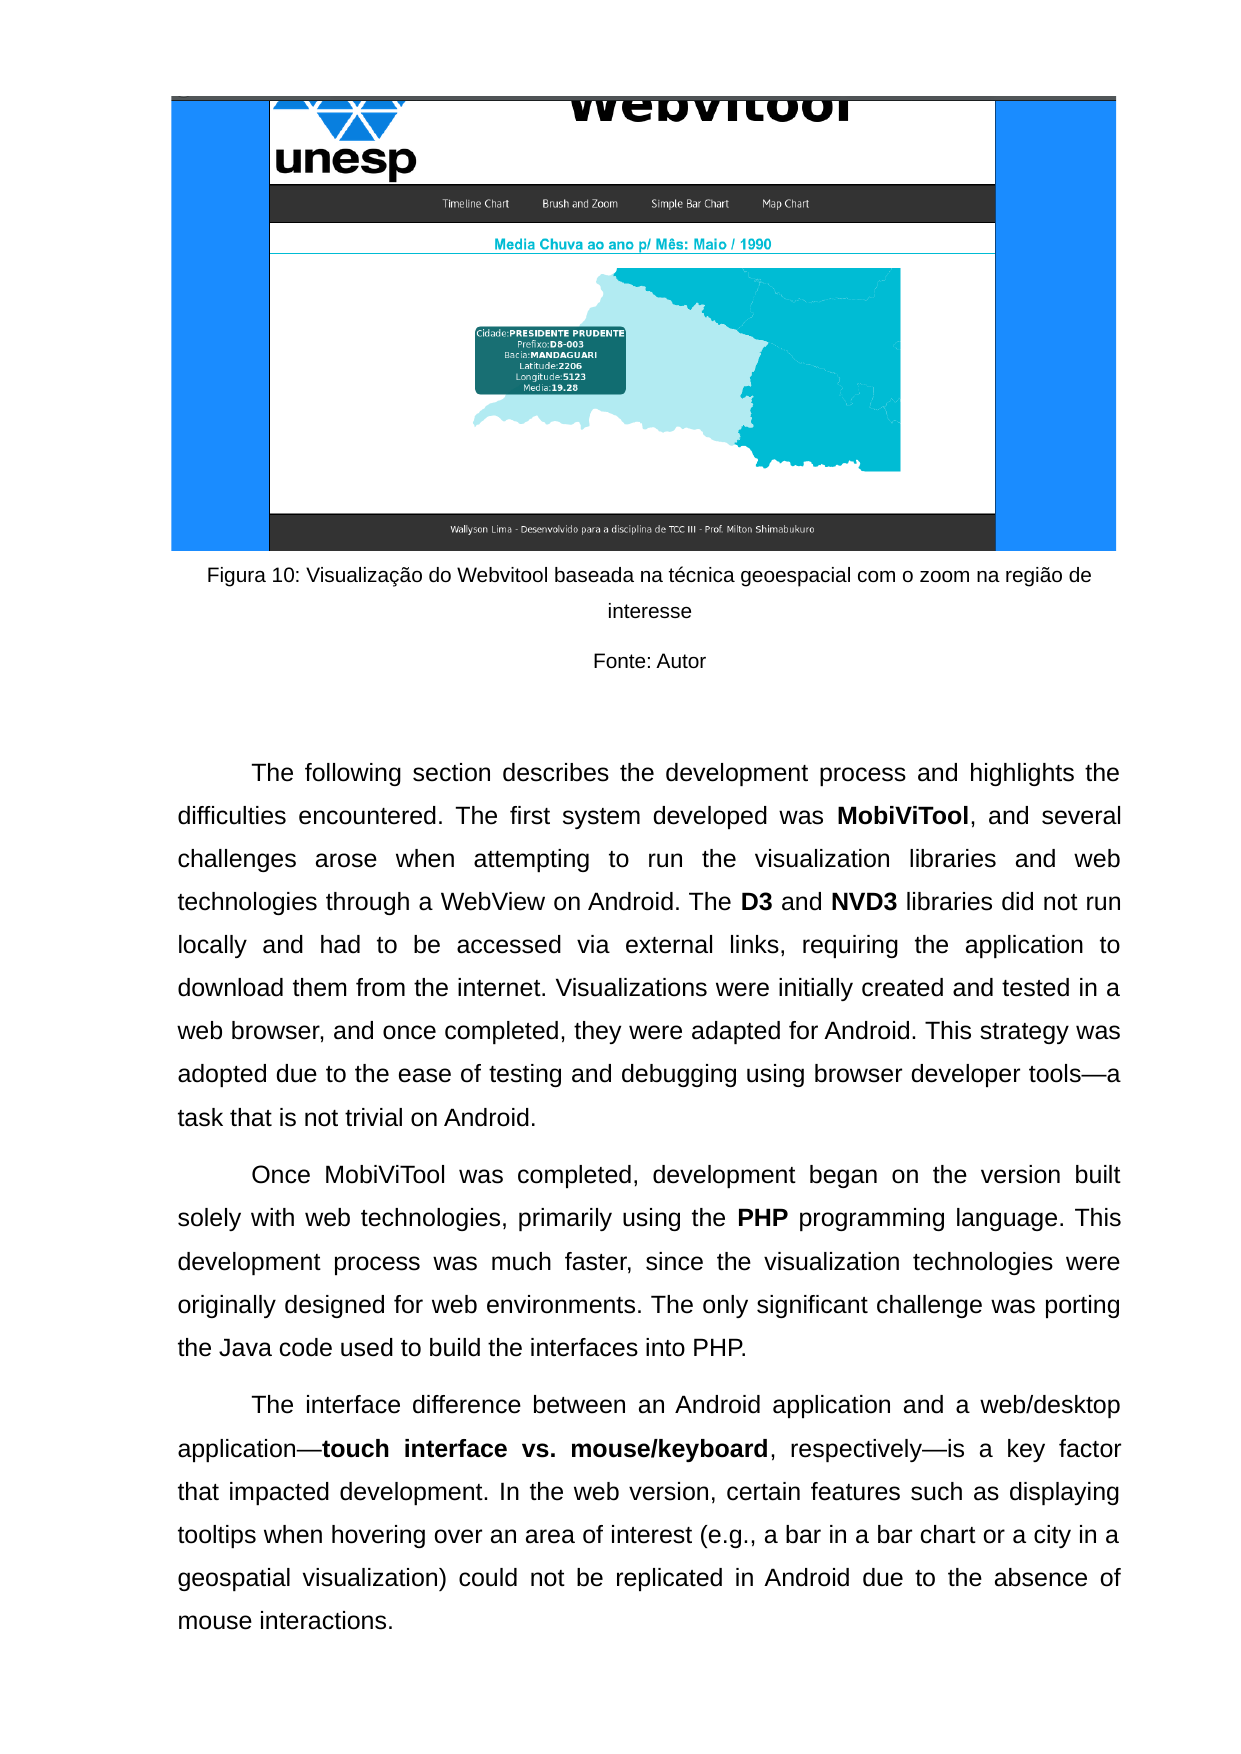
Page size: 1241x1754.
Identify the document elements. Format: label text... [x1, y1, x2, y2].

text Fonte: Autor [177, 649, 1122, 673]
text The following section describes the development process and highlights the difficulties encountered. The first system developed was MobiViTool, and several challenges arose when attempting to run the visualization libraries and web technologies through a WebView on Android. The D3 and NVD3 libraries did not run locally and had to be accessed via external links, requiring the application to download them from the internet. Visualizations were initially created and tested in a web browser, and once completed, they were adapted for Android. This strategy was adopted due to the ease of testing and debugging using browser developer tools—a task that is not trivial on Android. [177, 757, 1122, 1131]
picture [171, 96, 1117, 551]
text The interface difference between an Android application and a web/desktop application—touch interface vs. mouse/keyboard, respectively—is a key factor that impacted development. In the web version, certain features such as displaying tooltips when hovering over an area of interest (e.g., a bar in a bar chart or a city in a geospatial visualization) could not be replicated in Android due to the absence of mouse interactions. [177, 1390, 1122, 1635]
text Figura 10: Visualização do Webvitool baseada na técnica geoespacial com o zoom na região de interesse [177, 177, 1122, 623]
text Once MobiViTool was completed, development began on the version built solely with web technologies, primarily using the PHP programming language. This development process was much faster, since the visualization technologies were originally designed for web environments. The only significant challenge was porting the Java code used to build the interfaces into PHP. [177, 1160, 1122, 1361]
